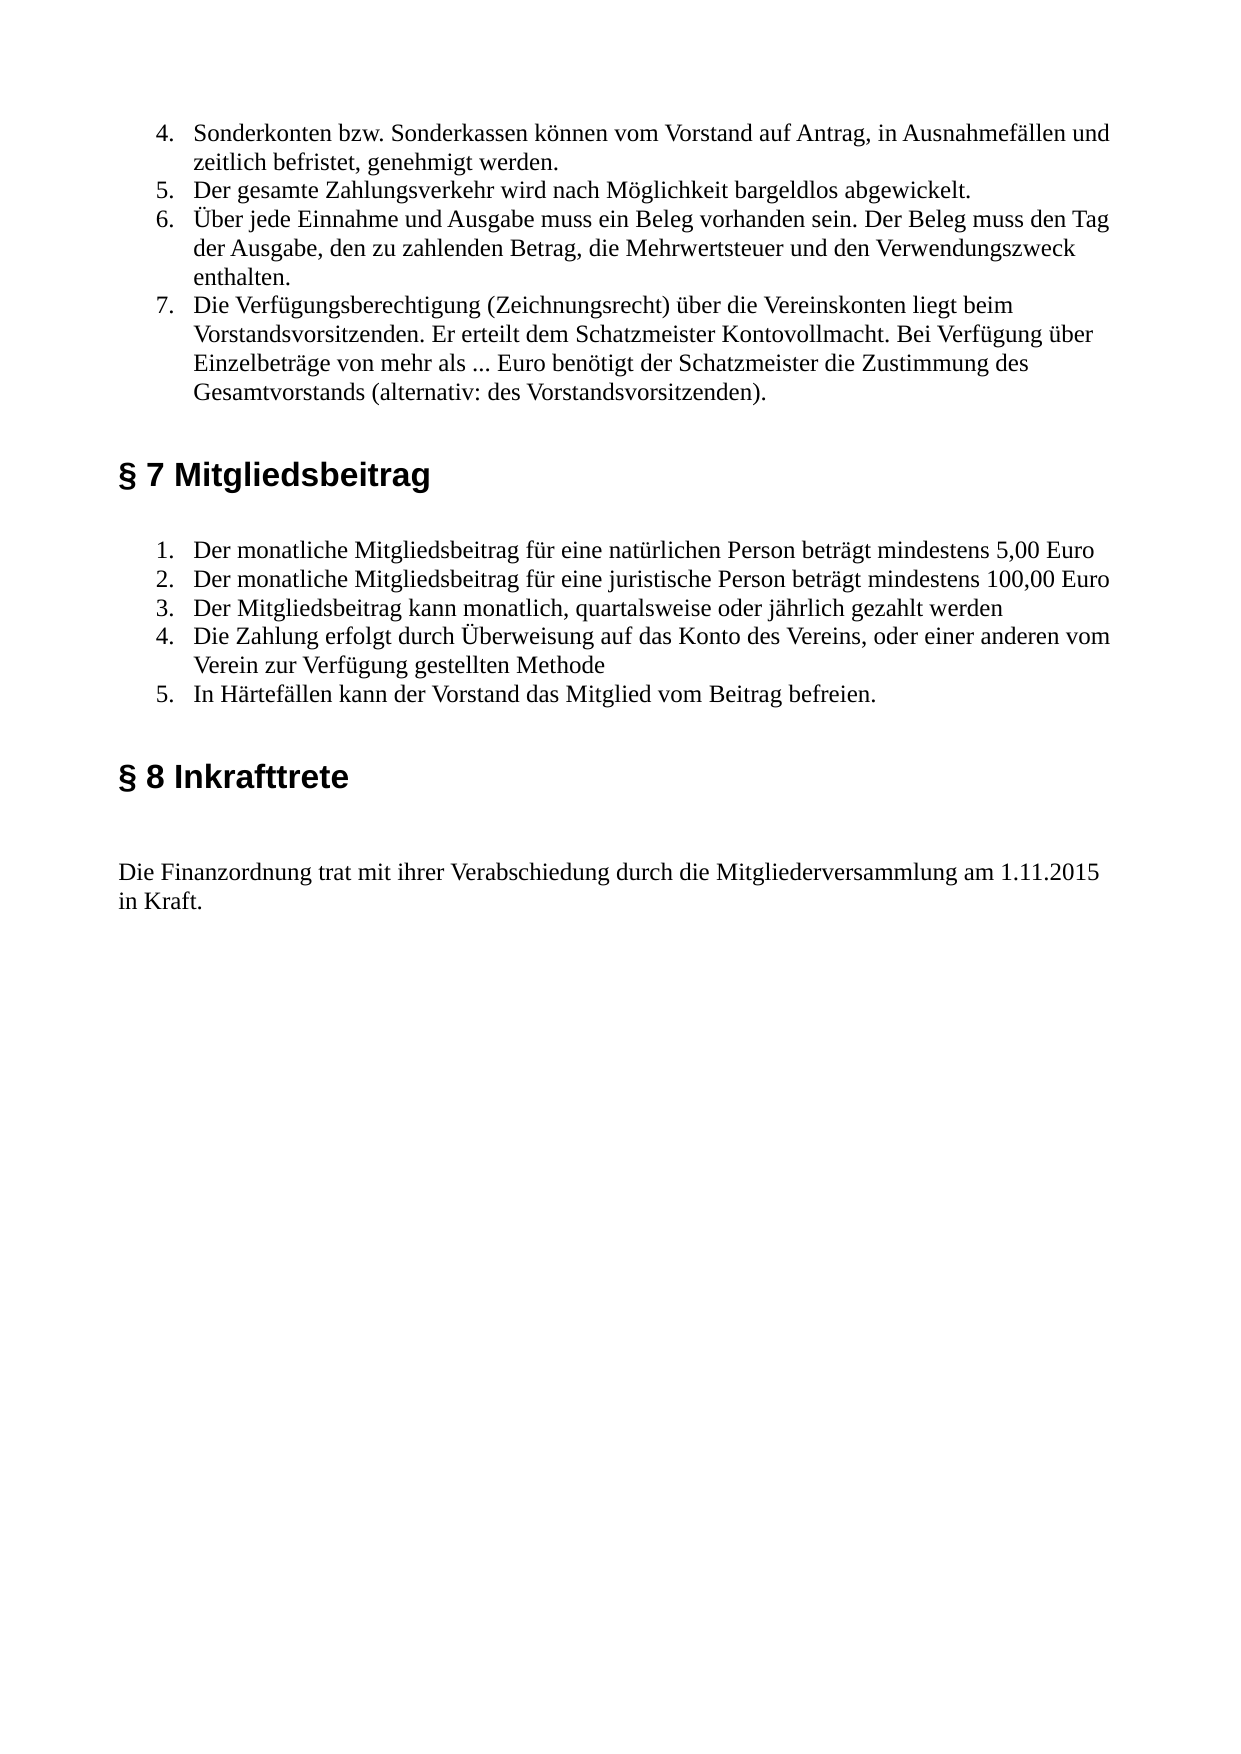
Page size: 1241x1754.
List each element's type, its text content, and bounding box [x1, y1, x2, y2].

list Die Verfügungsberechtigung (Zeichnungsrecht) über die Vereinskonten liegt beim Vorstandsvorsitzenden. Er erteilt dem Schatzmeister Kontovollmacht. Bei Verfügung über Einzelbeträge von mehr als ... Euro benötigt der Schatzmeister die Zustimmung des Gesamtvorstands (alternativ: des Vorstandsvorsitzenden). [156, 291, 1122, 406]
list In Härtefällen kann der Vorstand das Mitglied vom Beitrag befreien. [156, 679, 1122, 708]
subtitle § 8 Inkrafttrete [118, 757, 1122, 796]
list Die Zahlung erfolgt durch Überweisung auf das Konto des Vereins, oder einer anderen vom Verein zur Verfügung gestellten Methode [156, 621, 1122, 679]
subtitle § 7 Mitgliedsbeitrag [118, 455, 1122, 494]
list Der monatliche Mitgliedsbeitrag für eine natürlichen Person beträgt mindestens 5,00 Euro [156, 535, 1122, 564]
list Der monatliche Mitgliedsbeitrag für eine juristische Person beträgt mindestens 100,00 Euro [156, 564, 1122, 593]
list Der Mitgliedsbeitrag kann monatlich, quartalsweise oder jährlich gezahlt werden [156, 593, 1122, 621]
text Die Finanzordnung trat mit ihrer Verabschiedung durch die Mitgliederversammlung am 1.11.2015 in Kraft. [118, 857, 1122, 915]
list Der gesamte Zahlungsverkehr wird nach Möglichkeit bargeldlos abgewickelt. [156, 176, 1122, 204]
list Über jede Einnahme und Ausgabe muss ein Beleg vorhanden sein. Der Beleg muss den Tag der Ausgabe, den zu zahlenden Betrag, die Mehrwertsteuer und den Verwendungszweck enthalten. [156, 204, 1122, 291]
list Sonderkonten bzw. Sonderkassen können vom Vorstand auf Antrag, in Ausnahmefällen und zeitlich befristet, genehmigt werden. [156, 118, 1122, 176]
